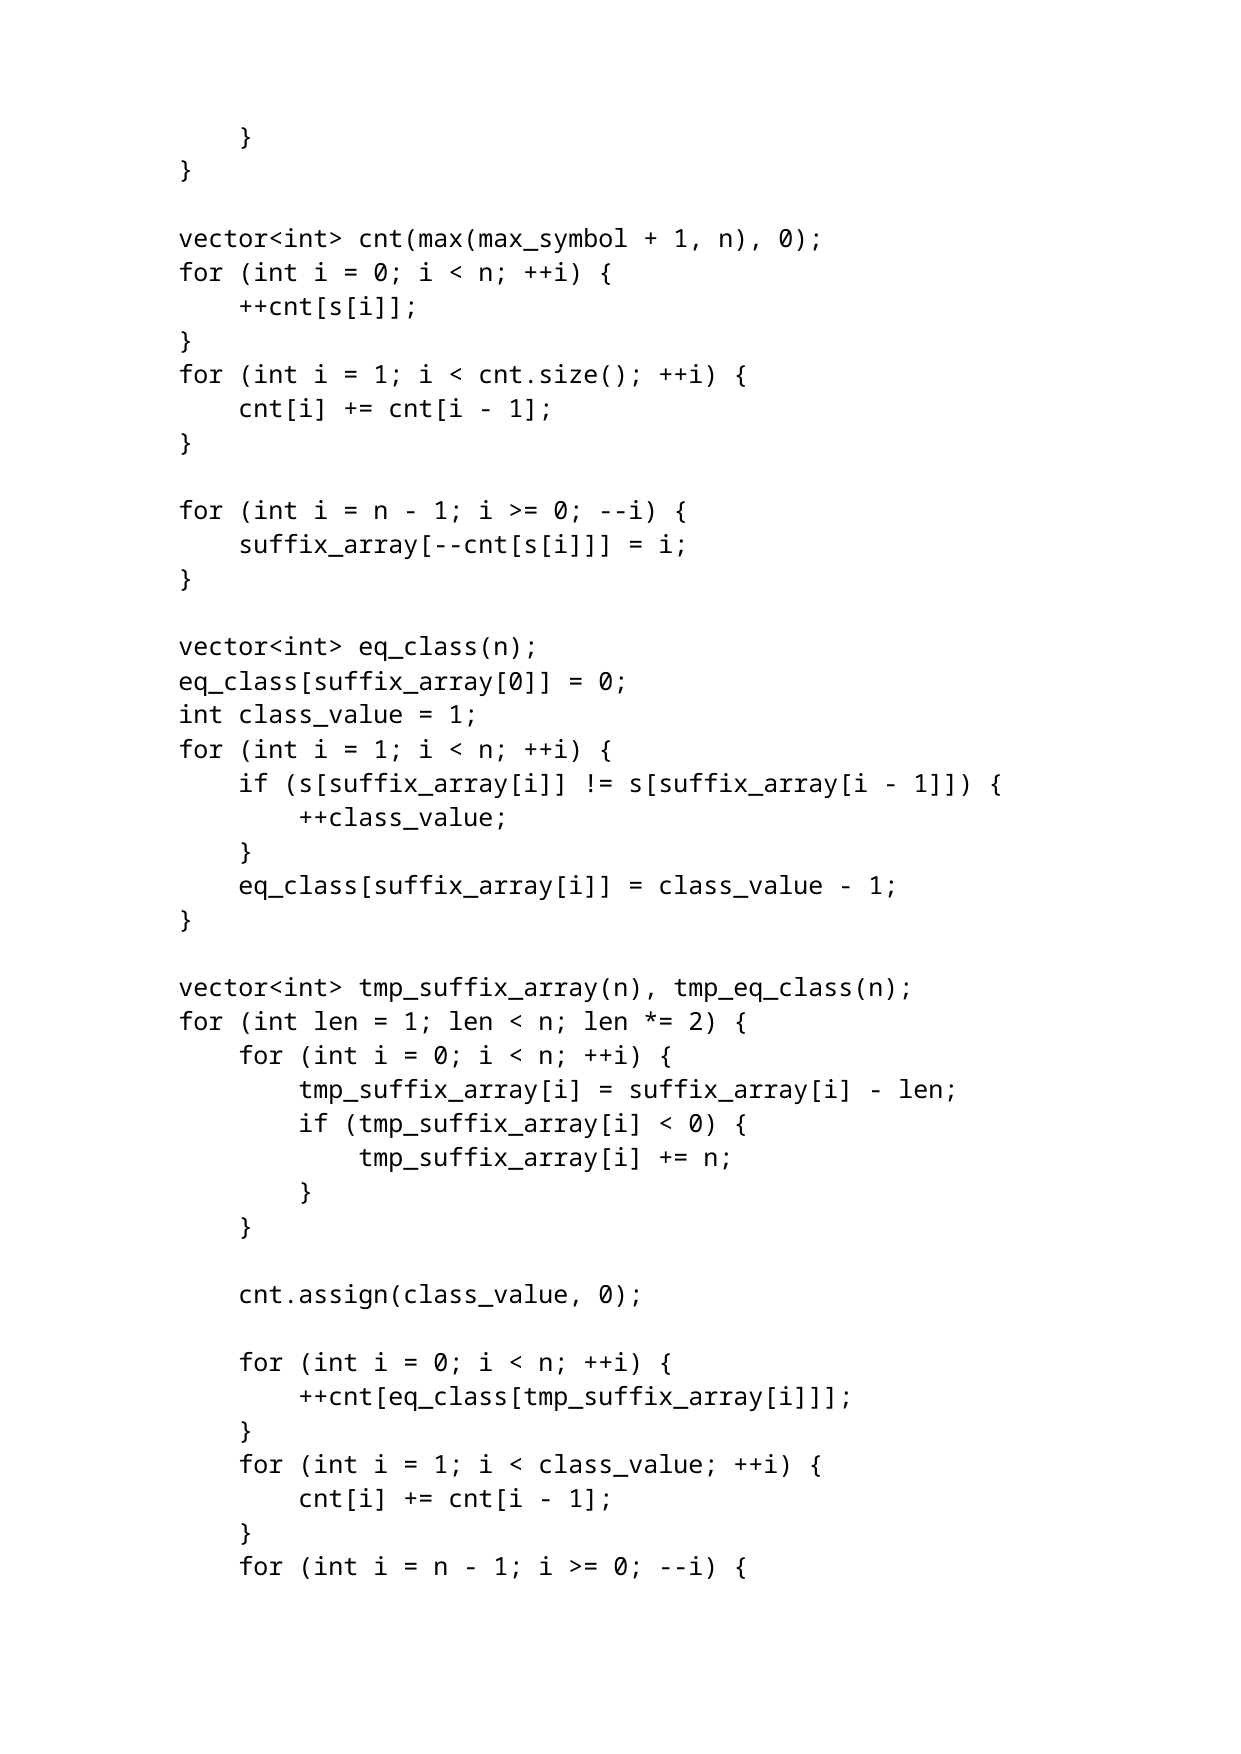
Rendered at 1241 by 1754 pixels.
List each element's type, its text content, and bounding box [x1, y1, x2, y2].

text } [118, 561, 1122, 595]
text } [118, 152, 1122, 186]
text } [118, 118, 1122, 152]
text for (int i = 0; i < n; ++i) { [118, 1344, 1122, 1378]
text } [118, 1174, 1122, 1208]
text ++cnt[s[i]]; [118, 288, 1122, 322]
text if (s[suffix_array[i]] != s[suffix_array[i - 1]]) { [118, 765, 1122, 799]
text vector<int> cnt(max(max_symbol + 1, n), 0); [118, 220, 1122, 254]
text cnt.assign(class_value, 0); [118, 1276, 1122, 1310]
text ++class_value; [118, 799, 1122, 833]
text } [118, 322, 1122, 357]
text } [118, 1412, 1122, 1447]
text } [118, 1515, 1122, 1549]
text vector<int> eq_class(n); [118, 629, 1122, 663]
text suffix_array[--cnt[s[i]]] = i; [118, 527, 1122, 561]
text int class_value = 1; [118, 697, 1122, 731]
text cnt[i] += cnt[i - 1]; [118, 1481, 1122, 1515]
text cnt[i] += cnt[i - 1]; [118, 391, 1122, 425]
text for (int len = 1; len < n; len *= 2) { [118, 1004, 1122, 1038]
text } [118, 902, 1122, 936]
text for (int i = 0; i < n; ++i) { [118, 254, 1122, 288]
text eq_class[suffix_array[0]] = 0; [118, 663, 1122, 697]
text } [118, 833, 1122, 867]
text tmp_suffix_array[i] += n; [118, 1140, 1122, 1174]
text for (int i = 1; i < class_value; ++i) { [118, 1447, 1122, 1481]
text for (int i = n - 1; i >= 0; --i) { [118, 1549, 1122, 1583]
text for (int i = n - 1; i >= 0; --i) { [118, 493, 1122, 527]
text } [118, 425, 1122, 459]
text vector<int> tmp_suffix_array(n), tmp_eq_class(n); [118, 970, 1122, 1004]
text for (int i = 1; i < n; ++i) { [118, 731, 1122, 765]
text } [118, 1208, 1122, 1242]
text ++cnt[eq_class[tmp_suffix_array[i]]]; [118, 1378, 1122, 1412]
text if (tmp_suffix_array[i] < 0) { [118, 1106, 1122, 1140]
text for (int i = 1; i < cnt.size(); ++i) { [118, 357, 1122, 391]
text for (int i = 0; i < n; ++i) { [118, 1038, 1122, 1072]
text tmp_suffix_array[i] = suffix_array[i] - len; [118, 1072, 1122, 1106]
text eq_class[suffix_array[i]] = class_value - 1; [118, 867, 1122, 902]
